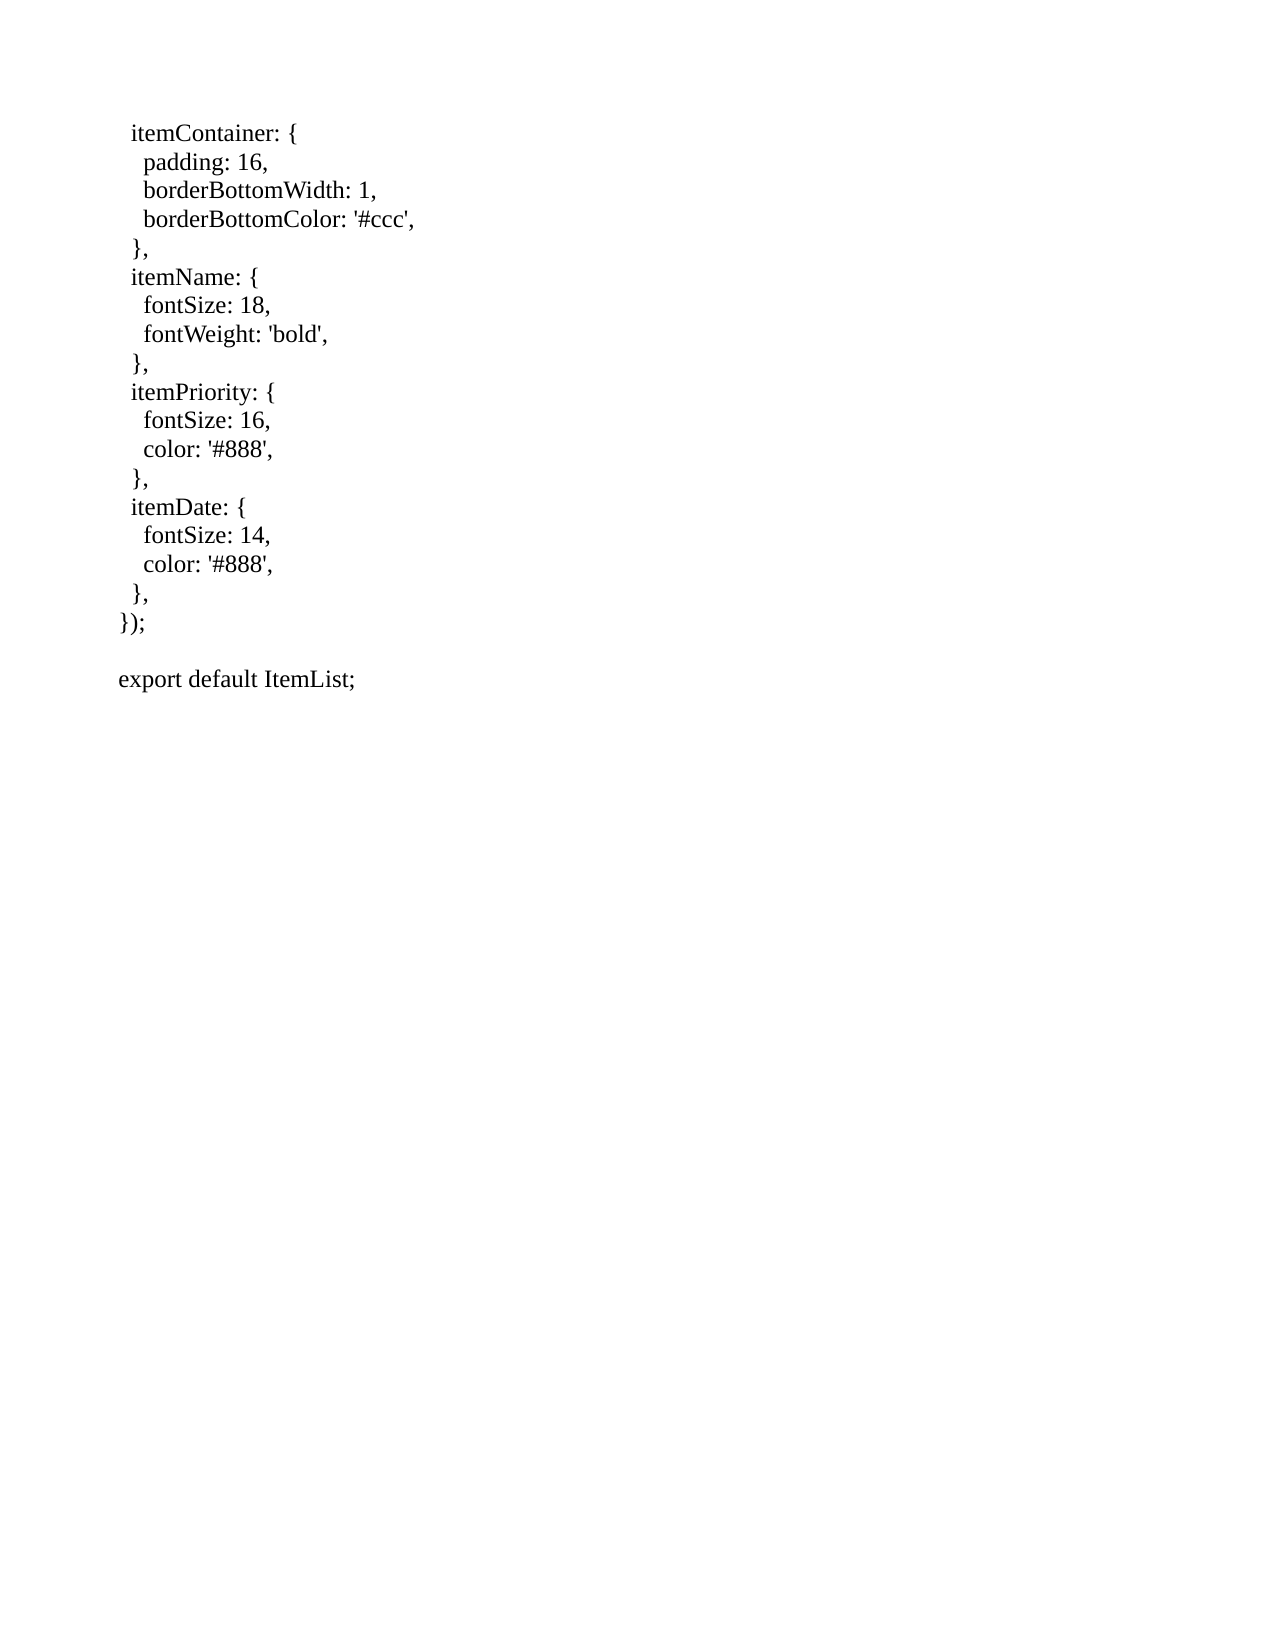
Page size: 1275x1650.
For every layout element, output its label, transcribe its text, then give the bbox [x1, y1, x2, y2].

text }, [118, 233, 1157, 262]
text color: '#888', [118, 549, 1157, 578]
text fontWeight: 'bold', [118, 319, 1157, 348]
text itemPriority: { [118, 377, 1157, 406]
text export default ItemList; [118, 664, 1157, 693]
text borderBottomColor: '#ccc', [118, 204, 1157, 233]
text fontSize: 14, [118, 521, 1157, 549]
text itemName: { [118, 262, 1157, 291]
text color: '#888', [118, 434, 1157, 463]
text itemContainer: { [118, 118, 1157, 147]
text }, [118, 348, 1157, 377]
text itemDate: { [118, 492, 1157, 521]
text }, [118, 463, 1157, 492]
text borderBottomWidth: 1, [118, 176, 1157, 204]
text padding: 16, [118, 147, 1157, 176]
text }, [118, 578, 1157, 607]
text fontSize: 18, [118, 291, 1157, 319]
text fontSize: 16, [118, 406, 1157, 434]
text }); [118, 607, 1157, 636]
